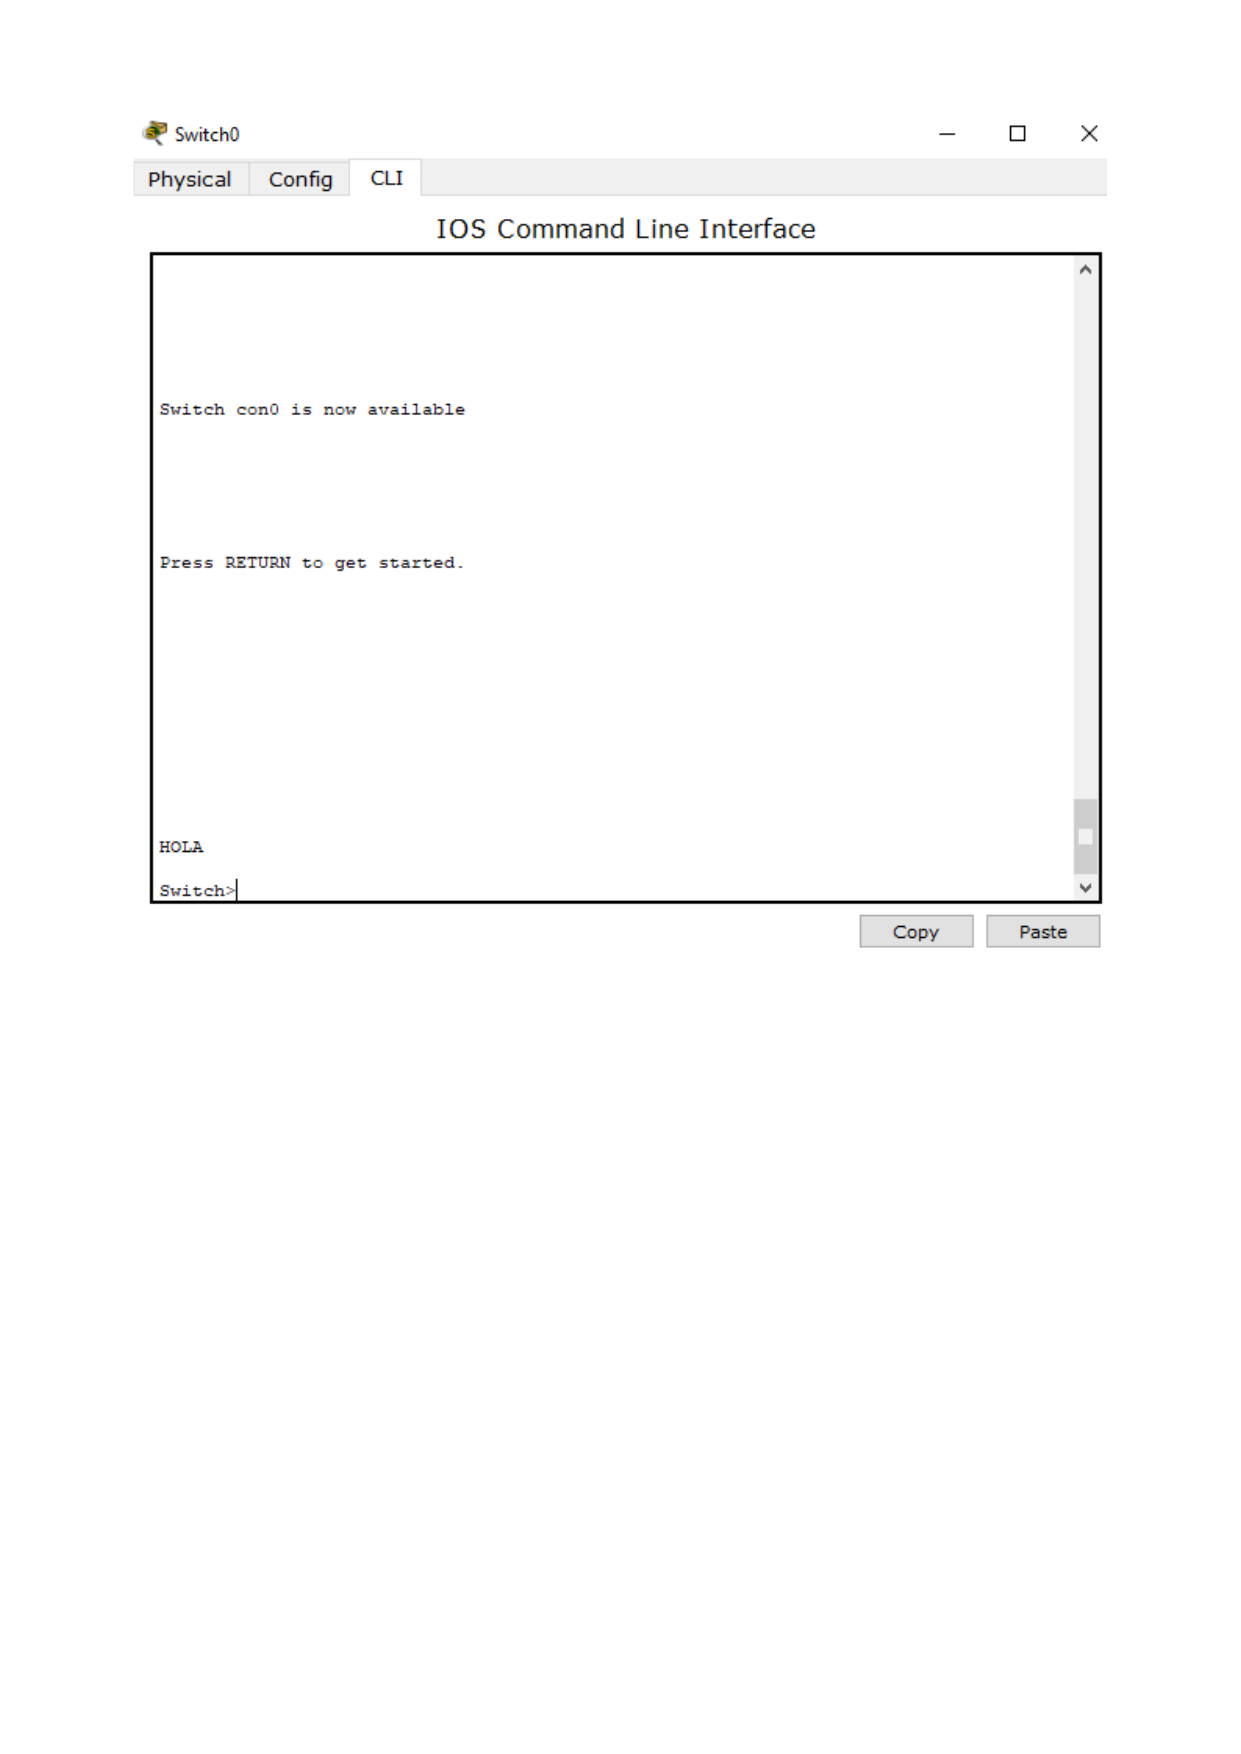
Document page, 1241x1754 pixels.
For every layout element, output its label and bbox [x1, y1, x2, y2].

picture [133, 118, 1107, 976]
